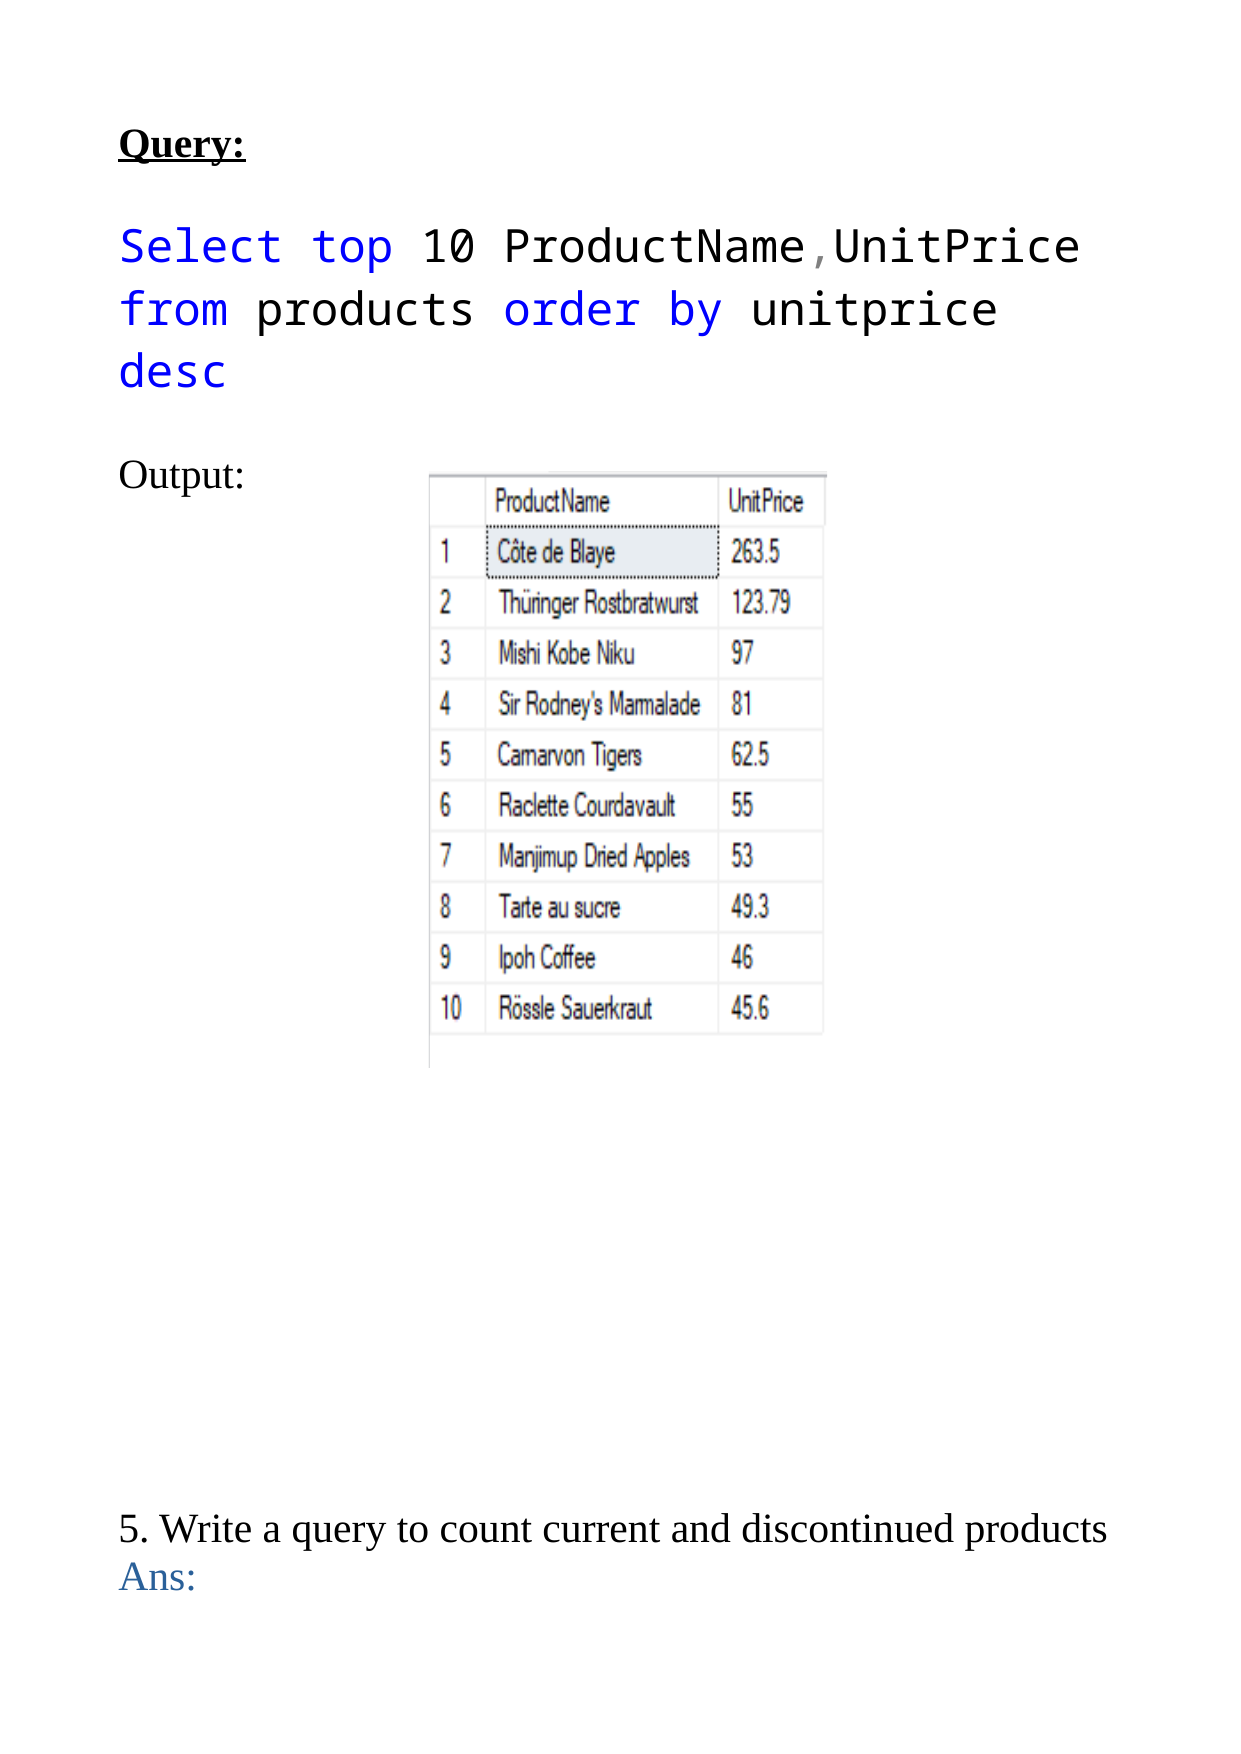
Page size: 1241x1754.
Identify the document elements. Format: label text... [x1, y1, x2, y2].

text Query: [118, 118, 1122, 166]
picture [428, 471, 828, 1068]
text Output: [118, 449, 1122, 497]
text 5. Write a query to count current and discontinued products [118, 1503, 1122, 1551]
text Ans: [118, 1551, 1122, 1599]
text Select top 10 ProductName,UnitPrice from products order by unitprice desc [118, 214, 1122, 401]
